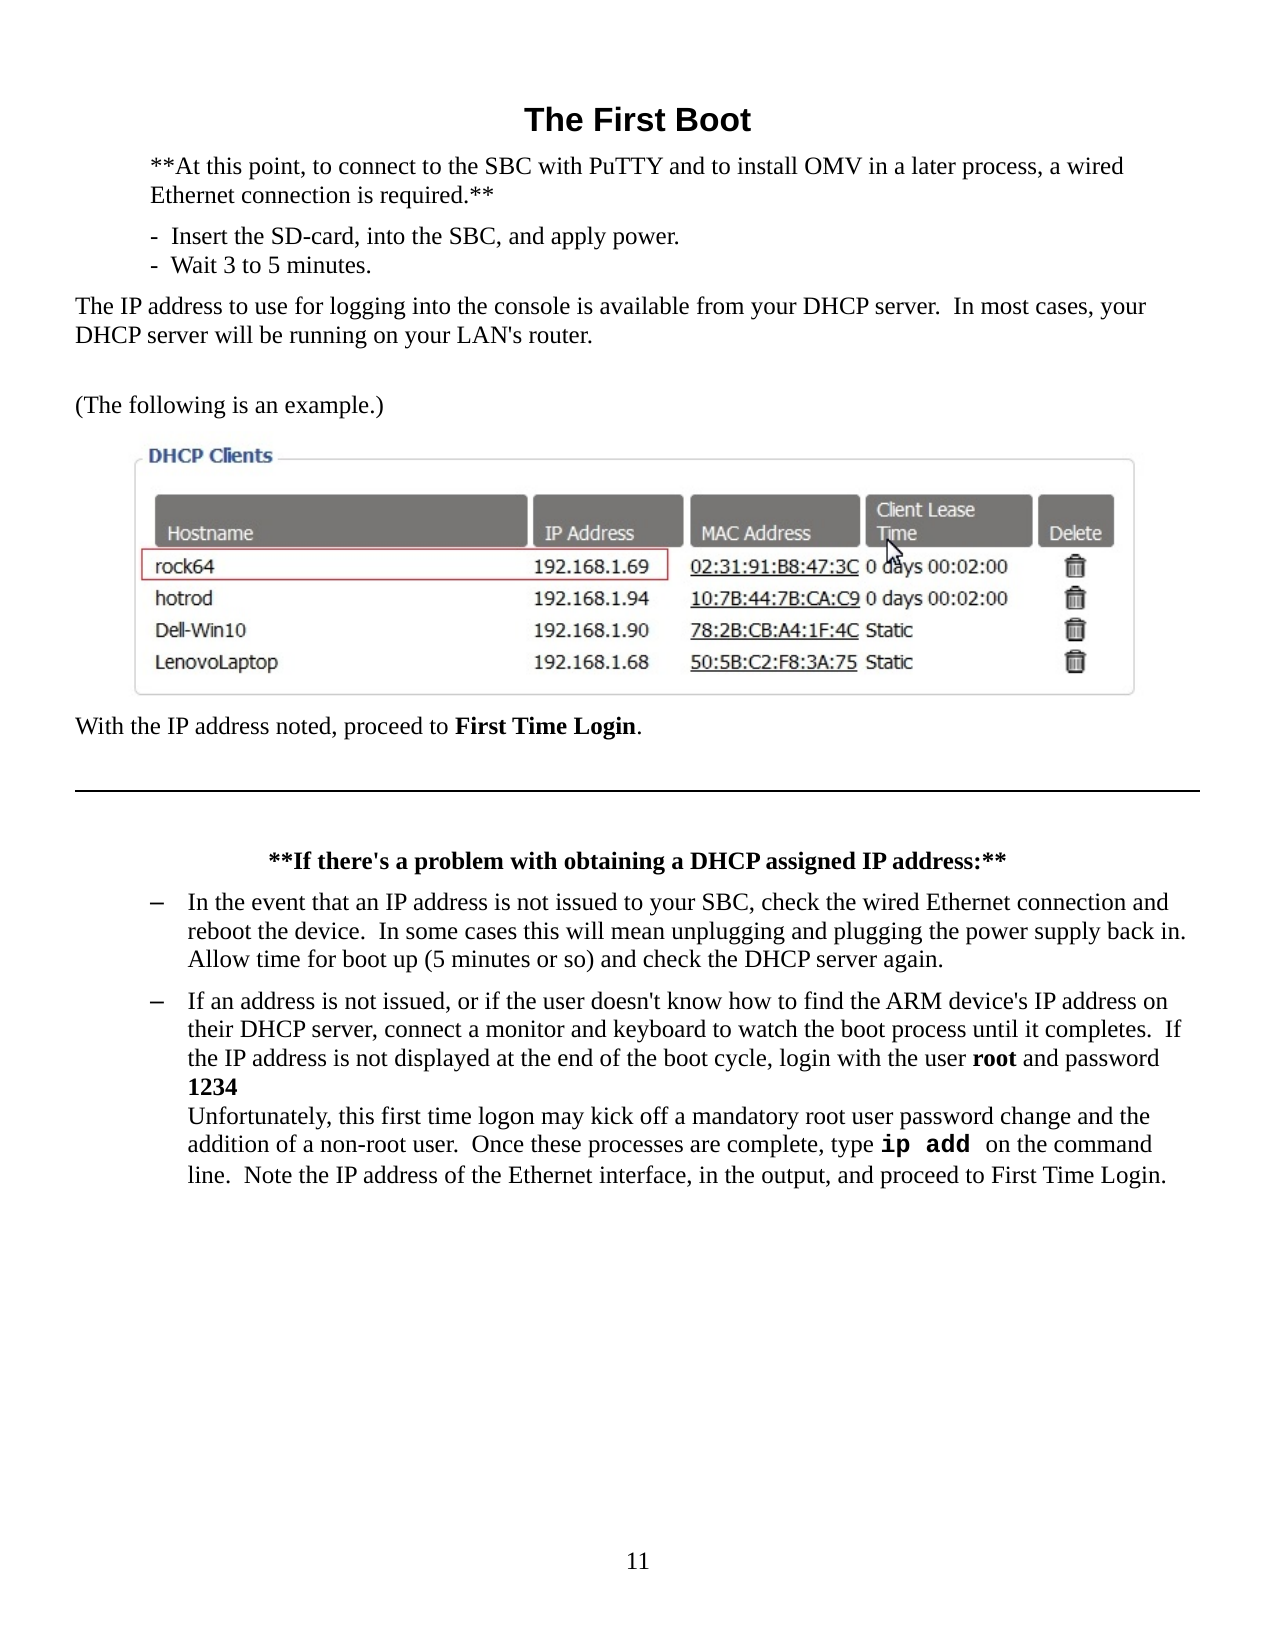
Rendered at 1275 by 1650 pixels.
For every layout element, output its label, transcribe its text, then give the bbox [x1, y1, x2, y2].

subtitle The First Boot [75, 100, 1200, 139]
list In the event that an IP address is not issued to your SBC, check the wired Ethernet connection and reboot the device. In some cases this will mean unplugging and plugging the power supply back in. Allow time for boot up (5 minutes or so) and check the DHCP server again. [150, 887, 1200, 973]
list **At this point, to connect to the SBC with PuTTY and to install OMV in a later process, a wired Ethernet connection is required.** [112, 151, 1200, 209]
list - Insert the SD-card, into the SBC, and apply power. - Wait 3 to 5 minutes. [112, 221, 1200, 279]
text **If there's a problem with obtaining a DHCP assigned IP address:** [75, 846, 1200, 874]
text (The following is an example.) [75, 390, 1200, 419]
list If an address is not issued, or if the user doesn't know how to find the ARM device's IP address on their DHCP server, connect a monitor and keyboard to watch the boot process until it completes. If the IP address is not displayed at the end of the boot cycle, login with the user root and password 1234 Unfortunately, this first time logon may kick off a mandatory root user password change and the addition of a non-root user. Once these processes are complete, type ip add on the command line. Note the IP address of the Ethernet interface, in the output, and proceed to First Time Login. [150, 986, 1200, 1189]
text With the IP address noted, proceed to First Time Login. [75, 431, 1200, 740]
text The IP address to use for logging into the console is available from your DHCP server. In most cases, your DHCP server will be running on your LAN's router. [75, 291, 1200, 377]
picture [118, 431, 1157, 712]
